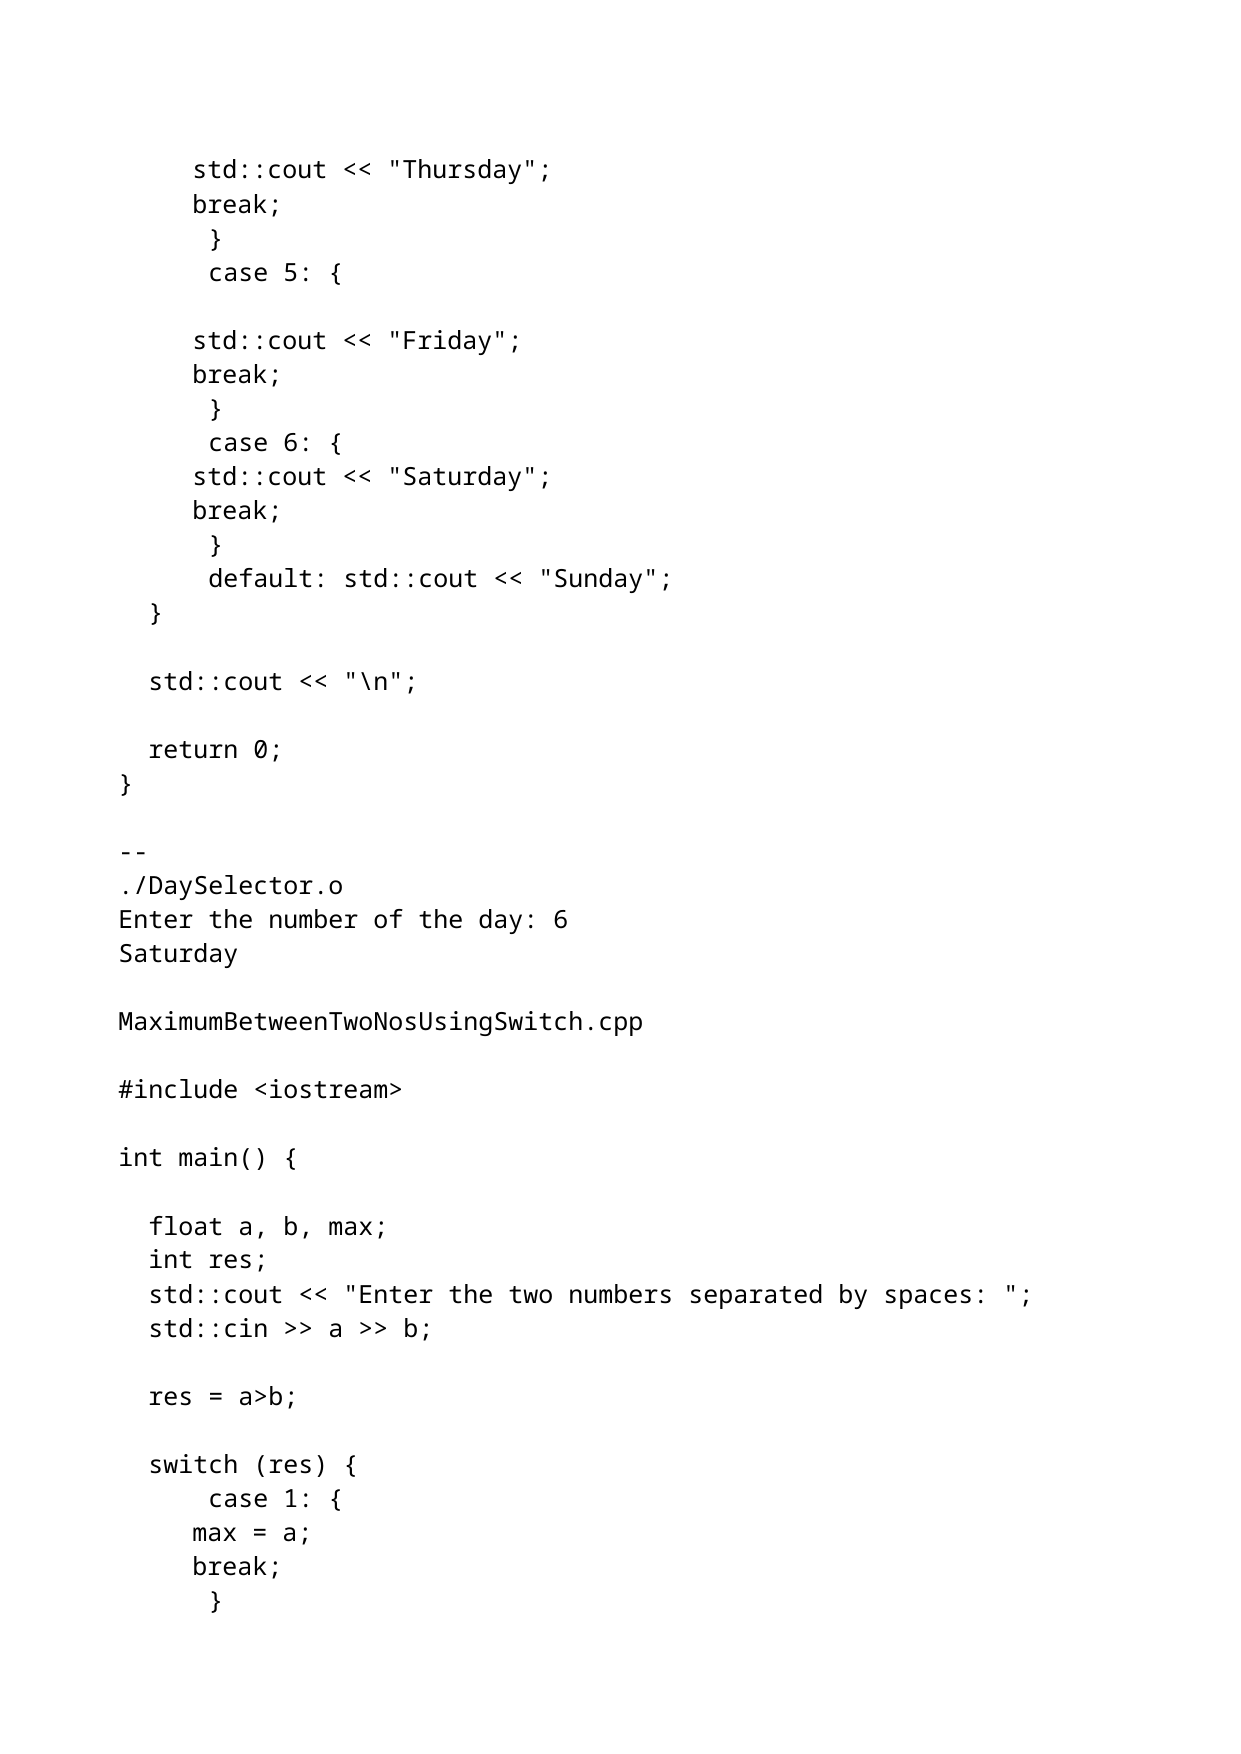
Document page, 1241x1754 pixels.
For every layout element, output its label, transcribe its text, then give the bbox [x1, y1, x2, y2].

text std::cout << "Friday"; [118, 322, 1122, 357]
text break; [118, 1549, 1122, 1583]
text std::cout << "Saturday"; [118, 459, 1122, 493]
text default: std::cout << "Sunday"; [118, 561, 1122, 595]
text case 5: { [118, 254, 1122, 288]
text break; [118, 186, 1122, 220]
text -- [118, 833, 1122, 867]
text MaximumBetweenTwoNosUsingSwitch.cpp [118, 1004, 1122, 1038]
text break; [118, 493, 1122, 527]
text case 1: { [118, 1481, 1122, 1515]
text } [118, 765, 1122, 799]
text Enter the number of the day: 6 [118, 902, 1122, 936]
text } [118, 527, 1122, 561]
text } [118, 391, 1122, 425]
text #include <iostream> [118, 1072, 1122, 1106]
text std::cin >> a >> b; [118, 1310, 1122, 1344]
text switch (res) { [118, 1447, 1122, 1481]
text max = a; [118, 1515, 1122, 1549]
text case 6: { [118, 425, 1122, 459]
text res = a>b; [118, 1378, 1122, 1412]
text } [118, 220, 1122, 254]
text Saturday [118, 936, 1122, 970]
text ./DaySelector.o [118, 867, 1122, 902]
text float a, b, max; [118, 1208, 1122, 1242]
text return 0; [118, 731, 1122, 765]
text int res; [118, 1242, 1122, 1276]
text std::cout << "Enter the two numbers separated by spaces: "; [118, 1276, 1122, 1310]
text std::cout << "\n"; [118, 663, 1122, 697]
text int main() { [118, 1140, 1122, 1174]
text } [118, 595, 1122, 629]
text std::cout << "Thursday"; [118, 152, 1122, 186]
text } [118, 1583, 1122, 1617]
text break; [118, 357, 1122, 391]
